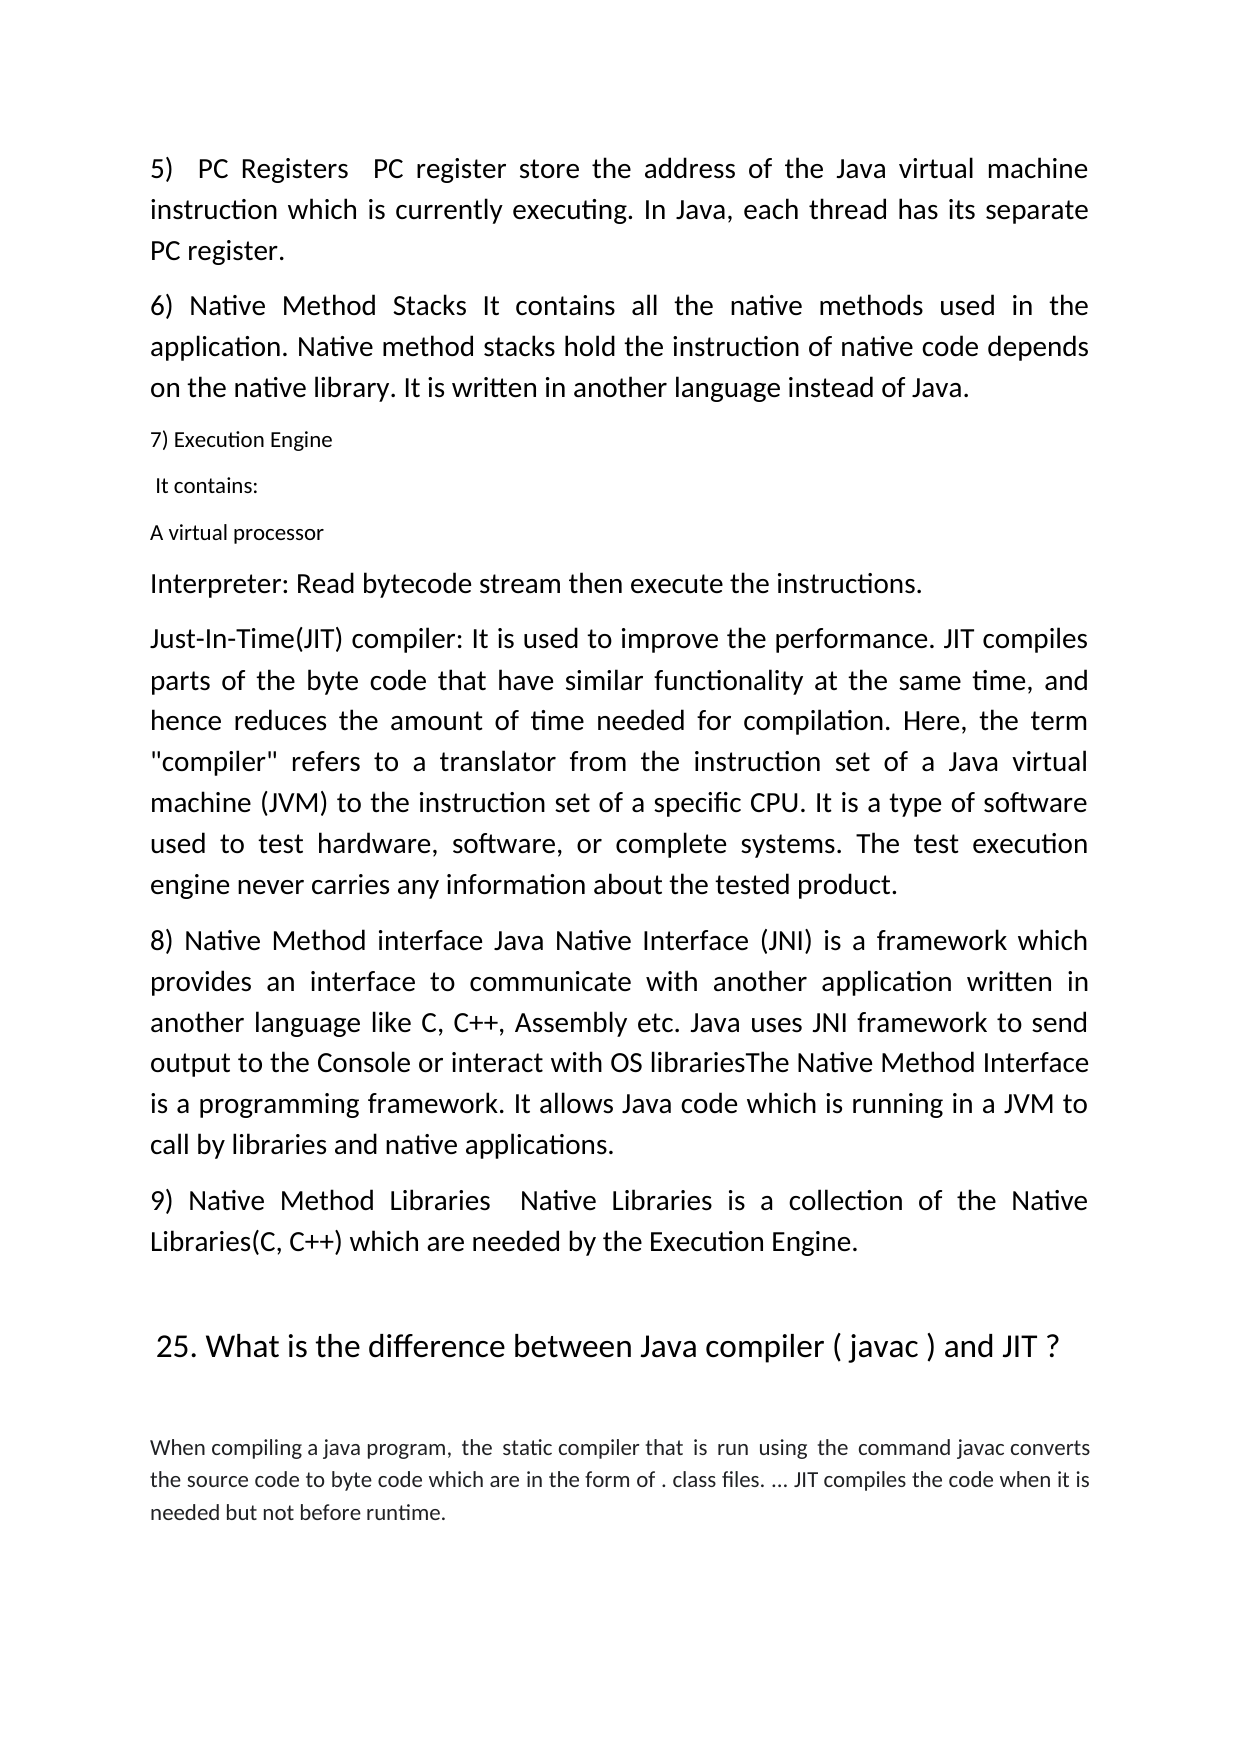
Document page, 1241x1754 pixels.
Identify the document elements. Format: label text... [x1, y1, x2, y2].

text A virtual processor [150, 518, 1090, 546]
text When compiling a java program, the static compiler that is run using the command javac converts the source code to byte code which are in the form of . class files. ... JIT compiles the code when it is needed but not before runtime. [150, 1433, 1090, 1526]
text 25. What is the difference between Java compiler ( javac ) and JIT ? [150, 1325, 1090, 1366]
text Just-In-Time(JIT) compiler: It is used to improve the performance. JIT compiles parts of the byte code that have similar functionality at the same time, and hence reduces the amount of time needed for compilation. Here, the term "compiler" refers to a translator from the instruction set of a Java virtual machine (JVM) to the instruction set of a specific CPU. It is a type of software used to test hardware, software, or complete systems. The test execution engine never carries any information about the tested product. [150, 621, 1090, 902]
text 5) PC Registers PC register store the address of the Java virtual machine instruction which is currently executing. In Java, each thread has its separate PC register. [150, 150, 1090, 267]
text Interpreter: Read bytecode stream then execute the instructions. [150, 565, 1090, 601]
text 7) Execution Engine [150, 425, 1090, 453]
text 6) Native Method Stacks It contains all the native methods used in the application. Native method stacks hold the instruction of native code depends on the native library. It is written in another language instead of Java. [150, 287, 1090, 405]
text 9) Native Method Libraries Native Libraries is a collection of the Native Libraries(C, C++) which are needed by the Execution Engine. [150, 1182, 1090, 1258]
text 8) Native Method interface Java Native Interface (JNI) is a framework which provides an interface to communicate with another application written in another language like C, C++, Assembly etc. Java uses JNI framework to send output to the Console or interact with OS librariesThe Native Method Interface is a programming framework. It allows Java code which is running in a JVM to call by libraries and native applications. [150, 922, 1090, 1162]
text It contains: [150, 472, 1090, 499]
